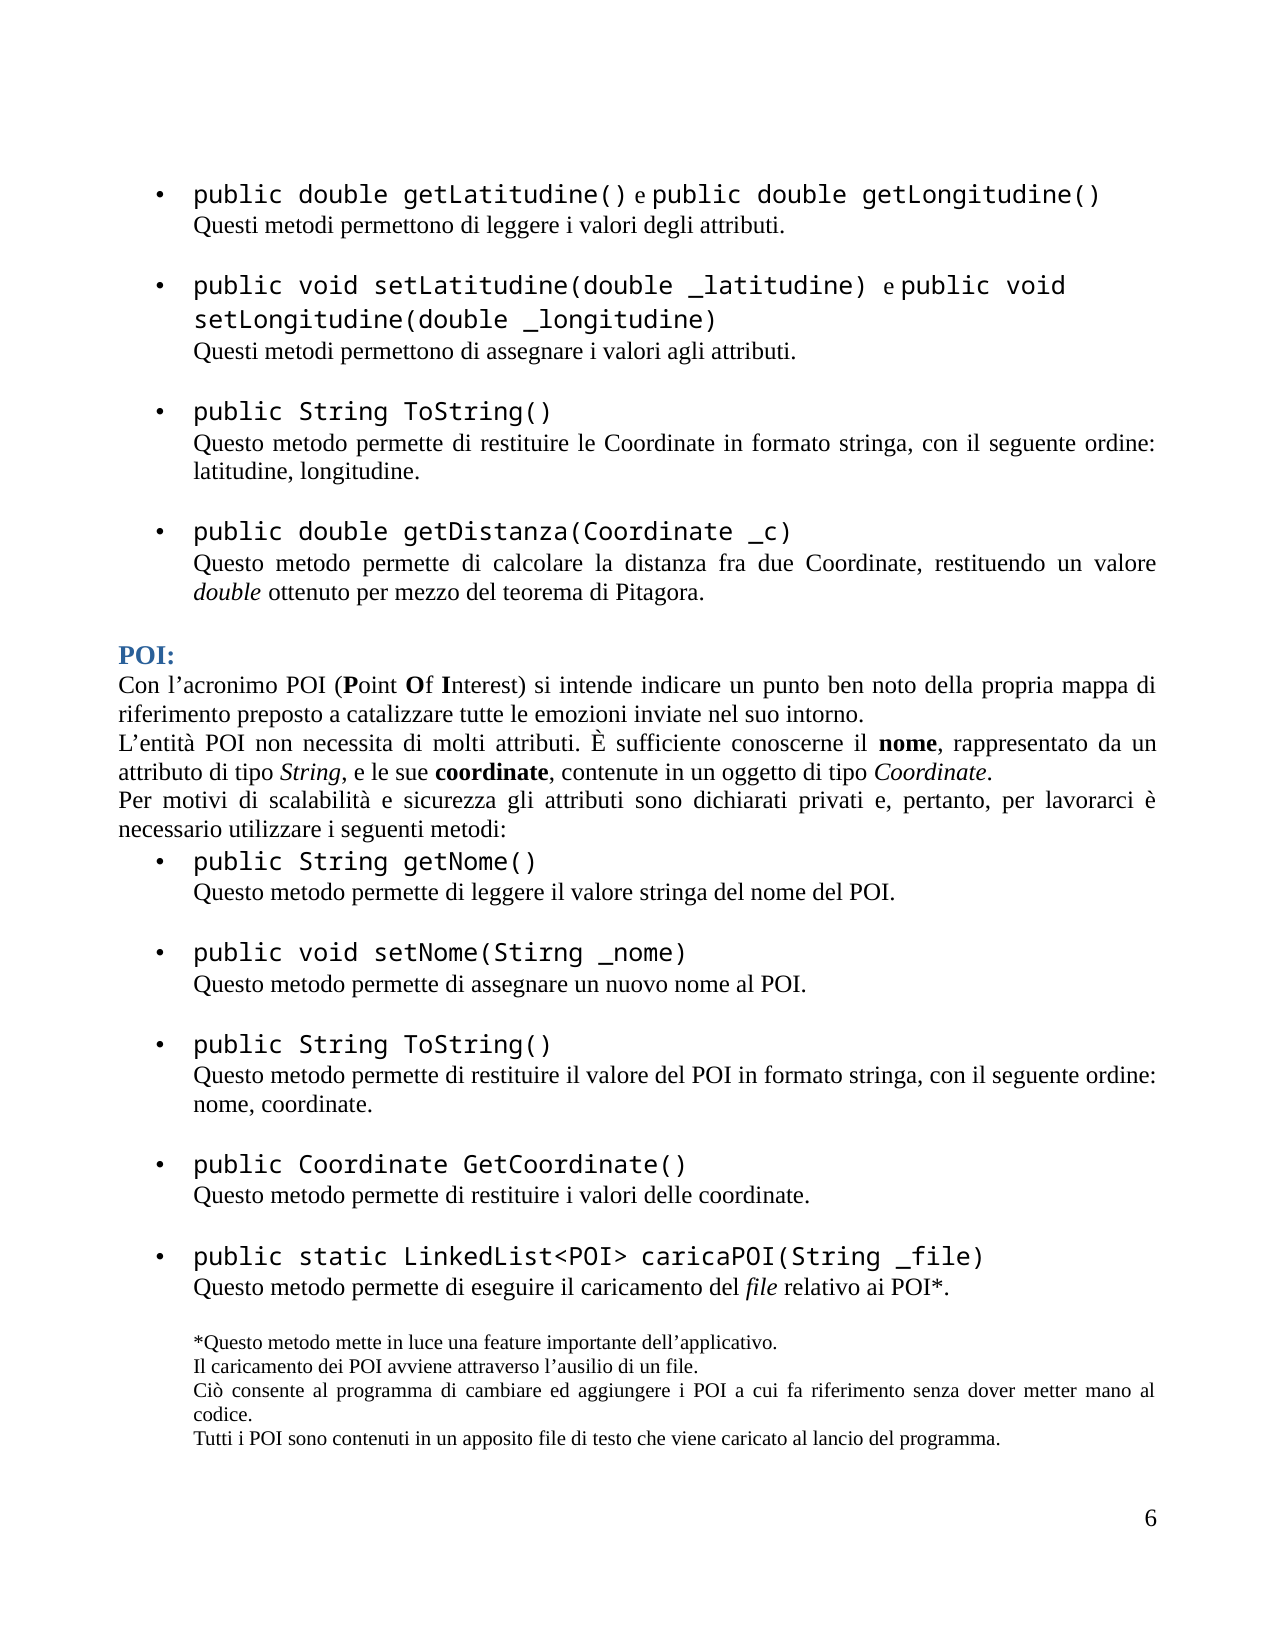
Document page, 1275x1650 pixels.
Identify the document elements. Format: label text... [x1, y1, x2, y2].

list public Coordinate GetCoordinate() [156, 1147, 1157, 1181]
text POI: [118, 639, 1157, 671]
list Tutti i POI sono contenuti in un apposito file di testo che viene caricato al lancio del programma. [156, 1426, 1157, 1450]
list Questo metodo permette di restituire il valore del POI in formato stringa, con il seguente ordine: nome, coordinate. [156, 1060, 1157, 1118]
list Questo metodo permette di eseguire il caricamento del file relativo ai POI*. [156, 1272, 1157, 1301]
list public void setLatitudine(double _latitudine) e public void setLongitudine(double _longitudine) [156, 268, 1157, 336]
list Questo metodo permette di leggere il valore stringa del nome del POI. [156, 877, 1157, 906]
list public static LinkedList<POI> caricaPOI(String _file) [156, 1238, 1157, 1272]
text Per motivi di scalabilità e sicurezza gli attributi sono dichiarati privati e, pertanto, per lavorarci è necessario utilizzare i seguenti metodi: [118, 786, 1157, 843]
list Ciò consente al programma di cambiare ed aggiungere i POI a cui fa riferimento senza dover metter mano al codice. [156, 1378, 1157, 1426]
list public String ToString() [156, 393, 1157, 428]
list public String ToString() [156, 1026, 1157, 1060]
list public double getDistanza(Coordinate _c) [156, 514, 1157, 548]
list Questi metodi permettono di leggere i valori degli attributi. [156, 210, 1157, 239]
list Questo metodo permette di restituire i valori delle coordinate. [156, 1181, 1157, 1209]
text L’entità POI non necessita di molti attributi. È sufficiente conoscerne il nome, rappresentato da un attributo di tipo String, e le sue coordinate, contenute in un oggetto di tipo Coordinate. [118, 728, 1157, 786]
text Con l’acronimo POI (Point Of Interest) si intende indicare un punto ben noto della propria mappa di riferimento preposto a catalizzare tutte le emozioni inviate nel suo intorno. [118, 671, 1157, 728]
list public String getNome() [156, 843, 1157, 877]
list Questo metodo permette di calcolare la distanza fra due Coordinate, restituendo un valore double ottenuto per mezzo del teorema di Pitagora. [156, 548, 1157, 605]
list public void setNome(Stirng _nome) [156, 935, 1157, 969]
list Questo metodo permette di restituire le Coordinate in formato stringa, con il seguente ordine: latitudine, longitudine. [156, 428, 1157, 485]
list *Questo metodo mette in luce una feature importante dell’applicativo. [156, 1330, 1157, 1354]
list Questi metodi permettono di assegnare i valori agli attributi. [156, 336, 1157, 365]
list Il caricamento dei POI avviene attraverso l’ausilio di un file. [156, 1354, 1157, 1378]
list public double getLatitudine() e public double getLongitudine() [156, 176, 1157, 210]
list Questo metodo permette di assegnare un nuovo nome al POI. [156, 969, 1157, 997]
